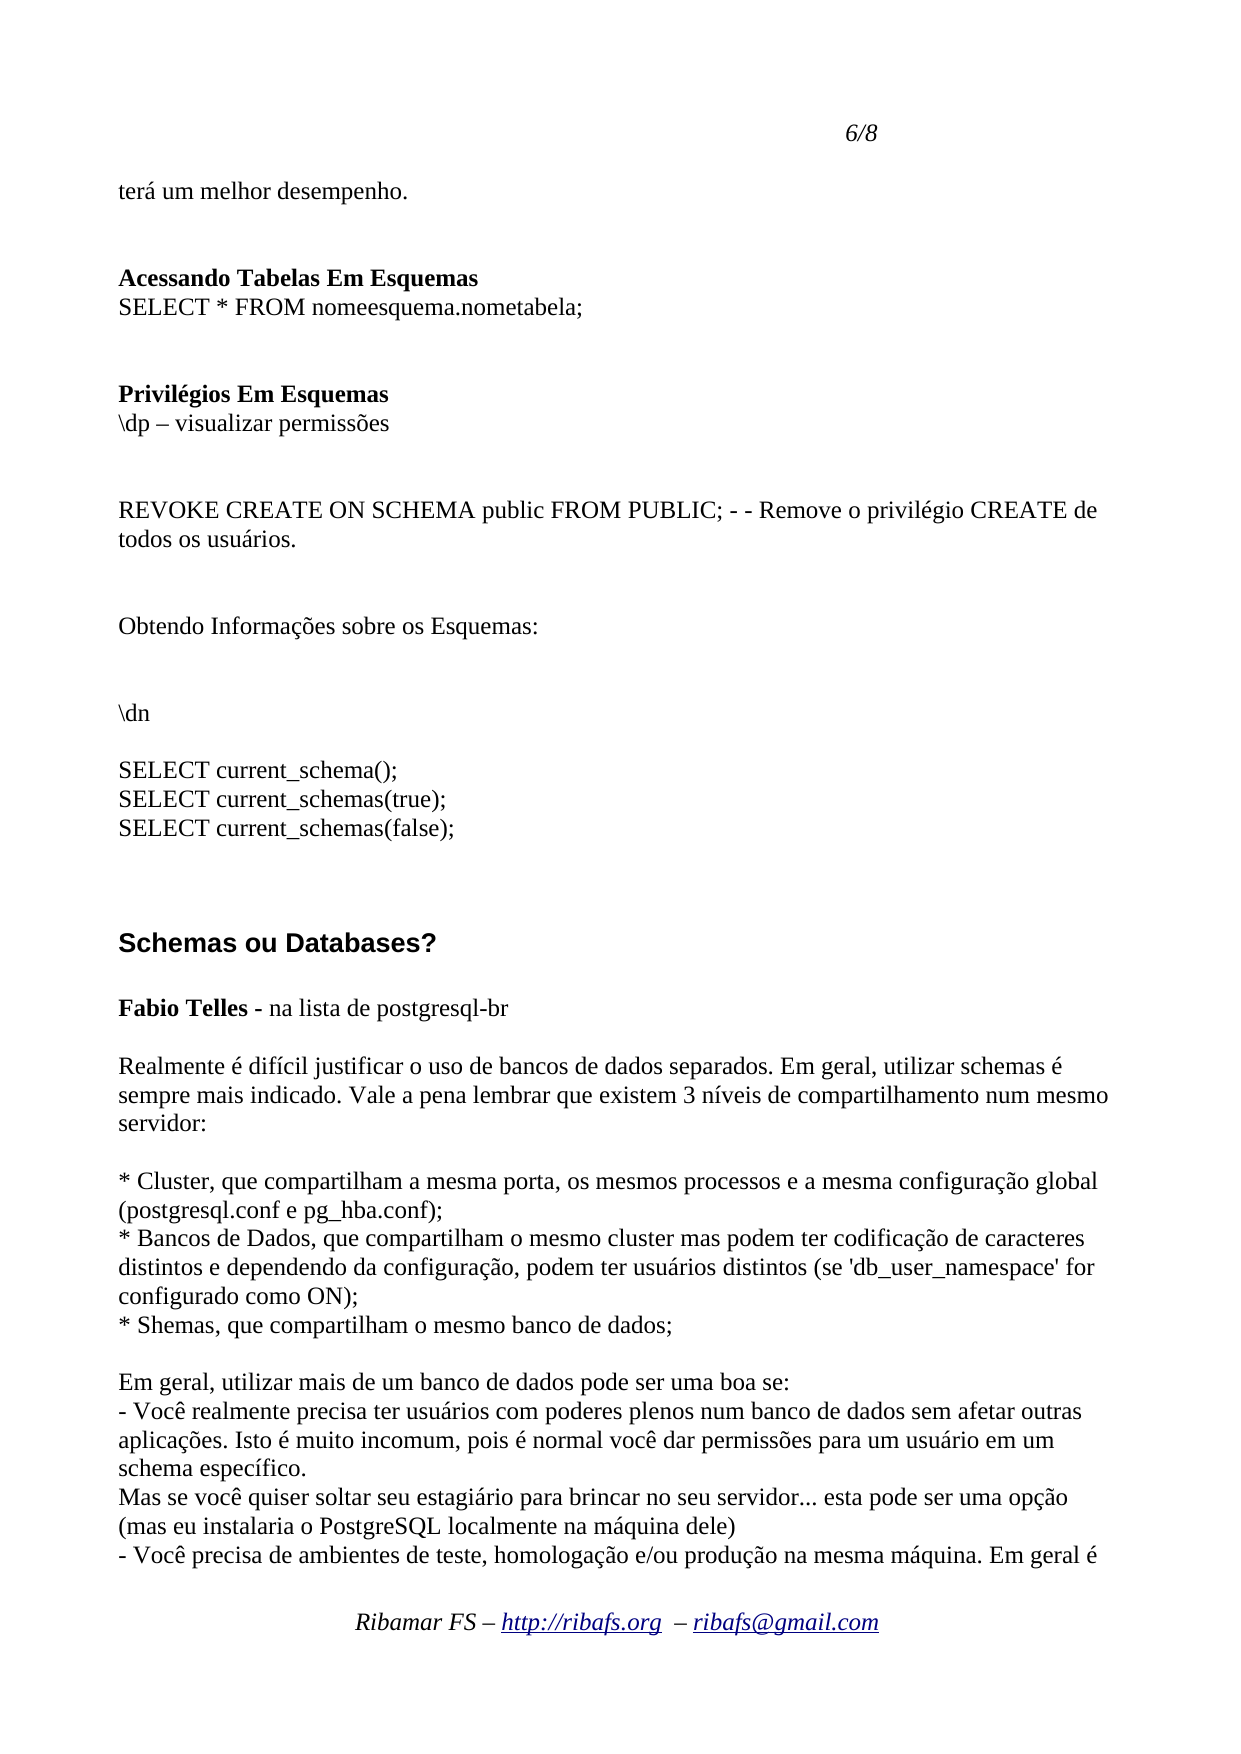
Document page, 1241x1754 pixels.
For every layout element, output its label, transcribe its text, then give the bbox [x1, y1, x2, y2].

text - Você realmente precisa ter usuários com poderes plenos num banco de dados sem afetar outras aplicações. Isto é muito incomum, pois é normal você dar permissões para um usuário em um schema específico. [118, 1396, 1122, 1482]
text * Cluster, que compartilham a mesma porta, os mesmos processos e a mesma configuração global (postgresql.conf e pg_hba.conf); [118, 1166, 1122, 1223]
text \dn SELECT current_schema(); SELECT current_schemas(true); SELECT current_schemas(false); [118, 698, 1122, 842]
text Realmente é difícil justificar o uso de bancos de dados separados. Em geral, utilizar schemas é sempre mais indicado. Vale a pena lembrar que existem 3 níveis de compartilhamento num mesmo servidor: [118, 1051, 1122, 1137]
text Mas se você quiser soltar seu estagiário para brincar no seu servidor... esta pode ser uma opção (mas eu instalaria o PostgreSQL localmente na máquina dele) [118, 1482, 1122, 1540]
text Acessando Tabelas Em Esquemas SELECT * FROM nomeesquema.nometabela; [118, 263, 1122, 321]
text Obtendo Informações sobre os Esquemas: [118, 611, 1122, 640]
subtitle Schemas ou Databases? [118, 896, 1122, 958]
text Em geral, utilizar mais de um banco de dados pode ser uma boa se: [118, 1367, 1122, 1396]
text REVOKE CREATE ON SCHEMA public FROM PUBLIC; - - Remove o privilégio CREATE de todos os usuários. [118, 495, 1122, 553]
text Fabio Telles - na lista de postgresql-br [118, 993, 1122, 1022]
text - Você precisa de ambientes de teste, homologação e/ou produção na mesma máquina. Em geral é [118, 1540, 1122, 1568]
text * Shemas, que compartilham o mesmo banco de dados; [118, 1310, 1122, 1338]
text * Bancos de Dados, que compartilham o mesmo cluster mas podem ter codificação de caracteres distintos e dependendo da configuração, podem ter usuários distintos (se 'db_user_namespace' for configurado como ON); [118, 1223, 1122, 1310]
text terá um melhor desempenho. [118, 176, 1122, 205]
text Privilégios Em Esquemas \dp – visualizar permissões [118, 379, 1122, 437]
